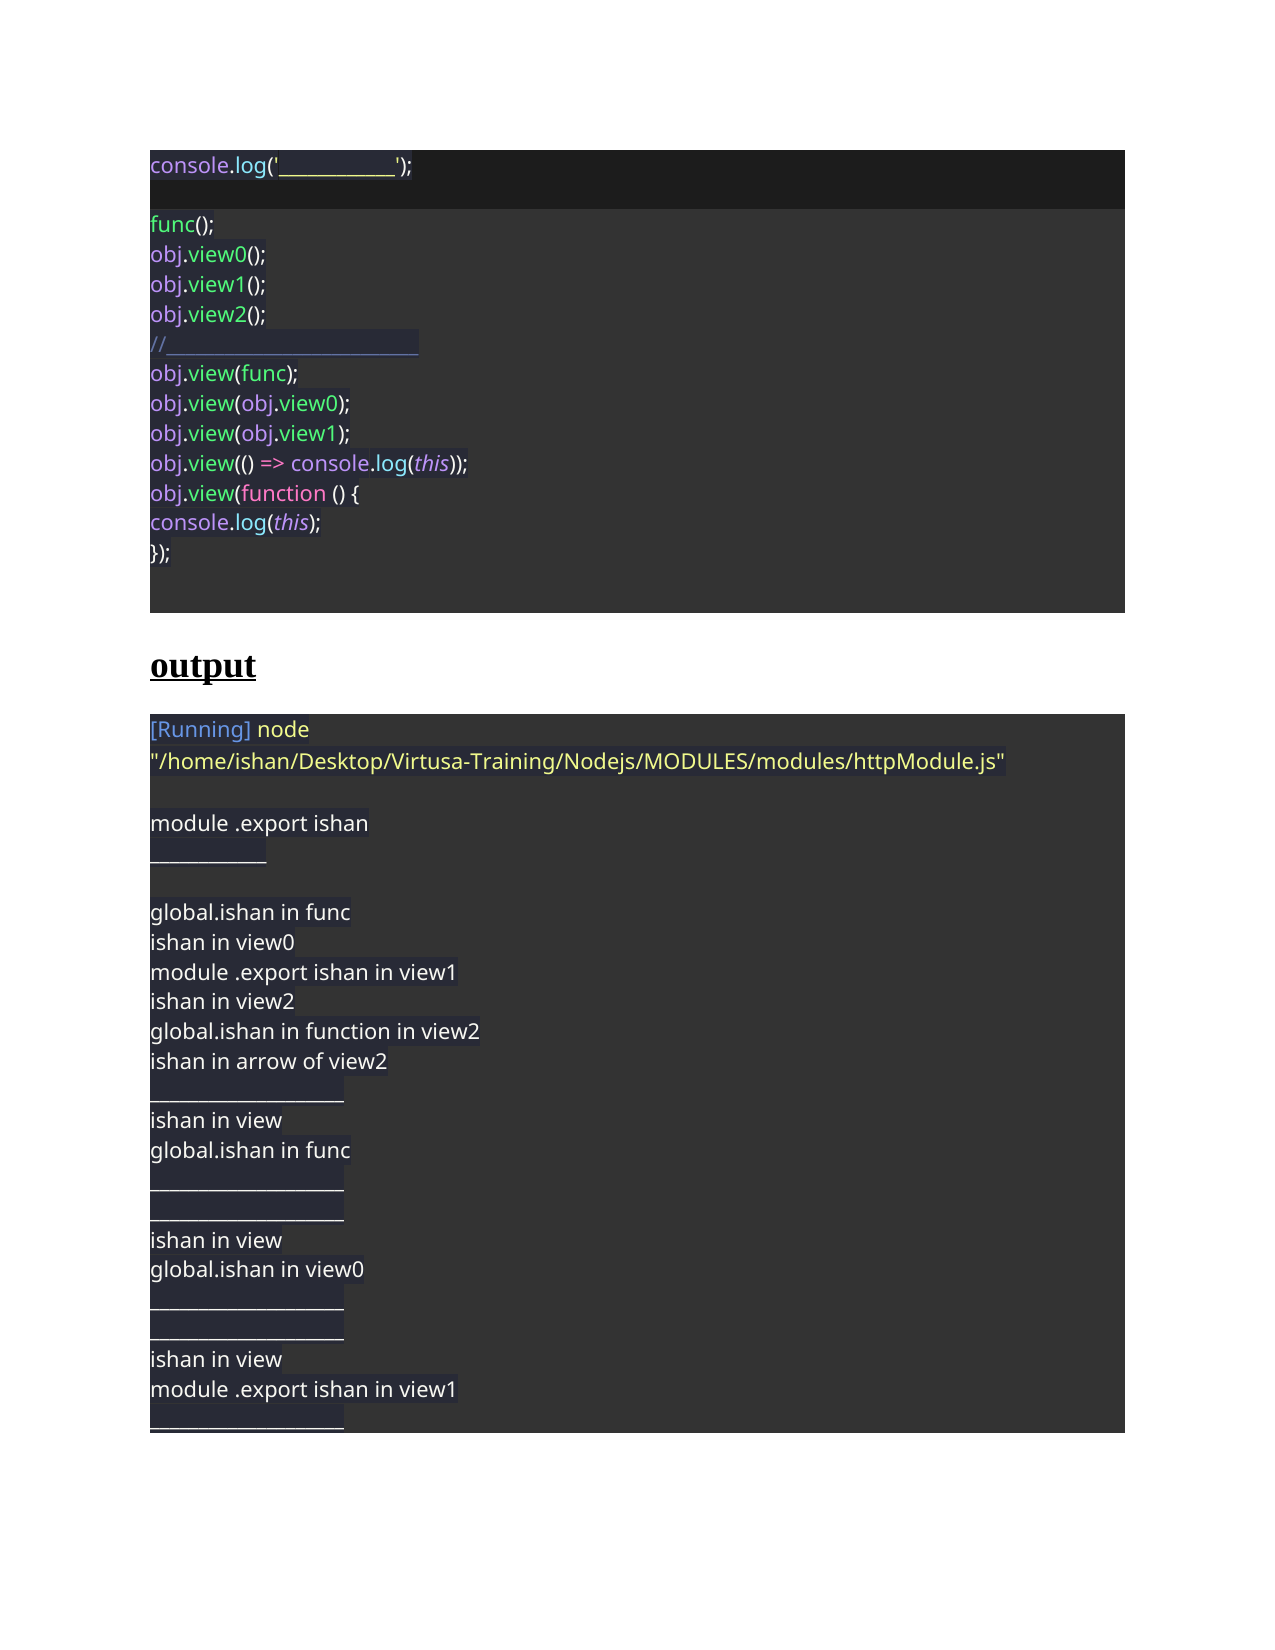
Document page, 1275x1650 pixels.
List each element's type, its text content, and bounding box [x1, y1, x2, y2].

text global.ishan in view0 [150, 1254, 1125, 1284]
text ishan in arrow of view2 [150, 1046, 1125, 1076]
text global.ishan in func [150, 897, 1125, 927]
text func(); [150, 209, 1125, 239]
text ishan in view [150, 1106, 1125, 1135]
text ____________________ [150, 1076, 1125, 1106]
text ____________________ [150, 1314, 1125, 1344]
text obj.view(obj.view0); [150, 388, 1125, 418]
text console.log('____________'); [150, 150, 1125, 180]
text module .export ishan [150, 808, 1125, 837]
text output [150, 642, 1125, 685]
text ishan in view [150, 1344, 1125, 1374]
text module .export ishan in view1 [150, 957, 1125, 986]
text //__________________________ [150, 329, 1125, 358]
text global.ishan in func [150, 1135, 1125, 1165]
text ishan in view0 [150, 927, 1125, 957]
text ____________________ [150, 1165, 1125, 1195]
text ____________________ [150, 1403, 1125, 1433]
text obj.view(() => console.log(this)); [150, 448, 1125, 478]
text obj.view(obj.view1); [150, 418, 1125, 448]
text ishan in view2 [150, 986, 1125, 1016]
text global.ishan in function in view2 [150, 1016, 1125, 1046]
text obj.view1(); [150, 269, 1125, 299]
text console.log(this); [150, 507, 1125, 537]
text }); [150, 537, 1125, 567]
text [Running] node "/home/ishan/Desktop/Virtusa-Training/Nodejs/MODULES/modules/httpModule.js" [150, 714, 1125, 776]
text ____________________ [150, 1195, 1125, 1225]
text ishan in view [150, 1225, 1125, 1254]
text obj.view(function () { [150, 478, 1125, 507]
text ____________________ [150, 1284, 1125, 1314]
text obj.view0(); [150, 239, 1125, 269]
text ____________ [150, 837, 1125, 867]
text obj.view2(); [150, 299, 1125, 329]
text module .export ishan in view1 [150, 1374, 1125, 1403]
text obj.view(func); [150, 358, 1125, 388]
